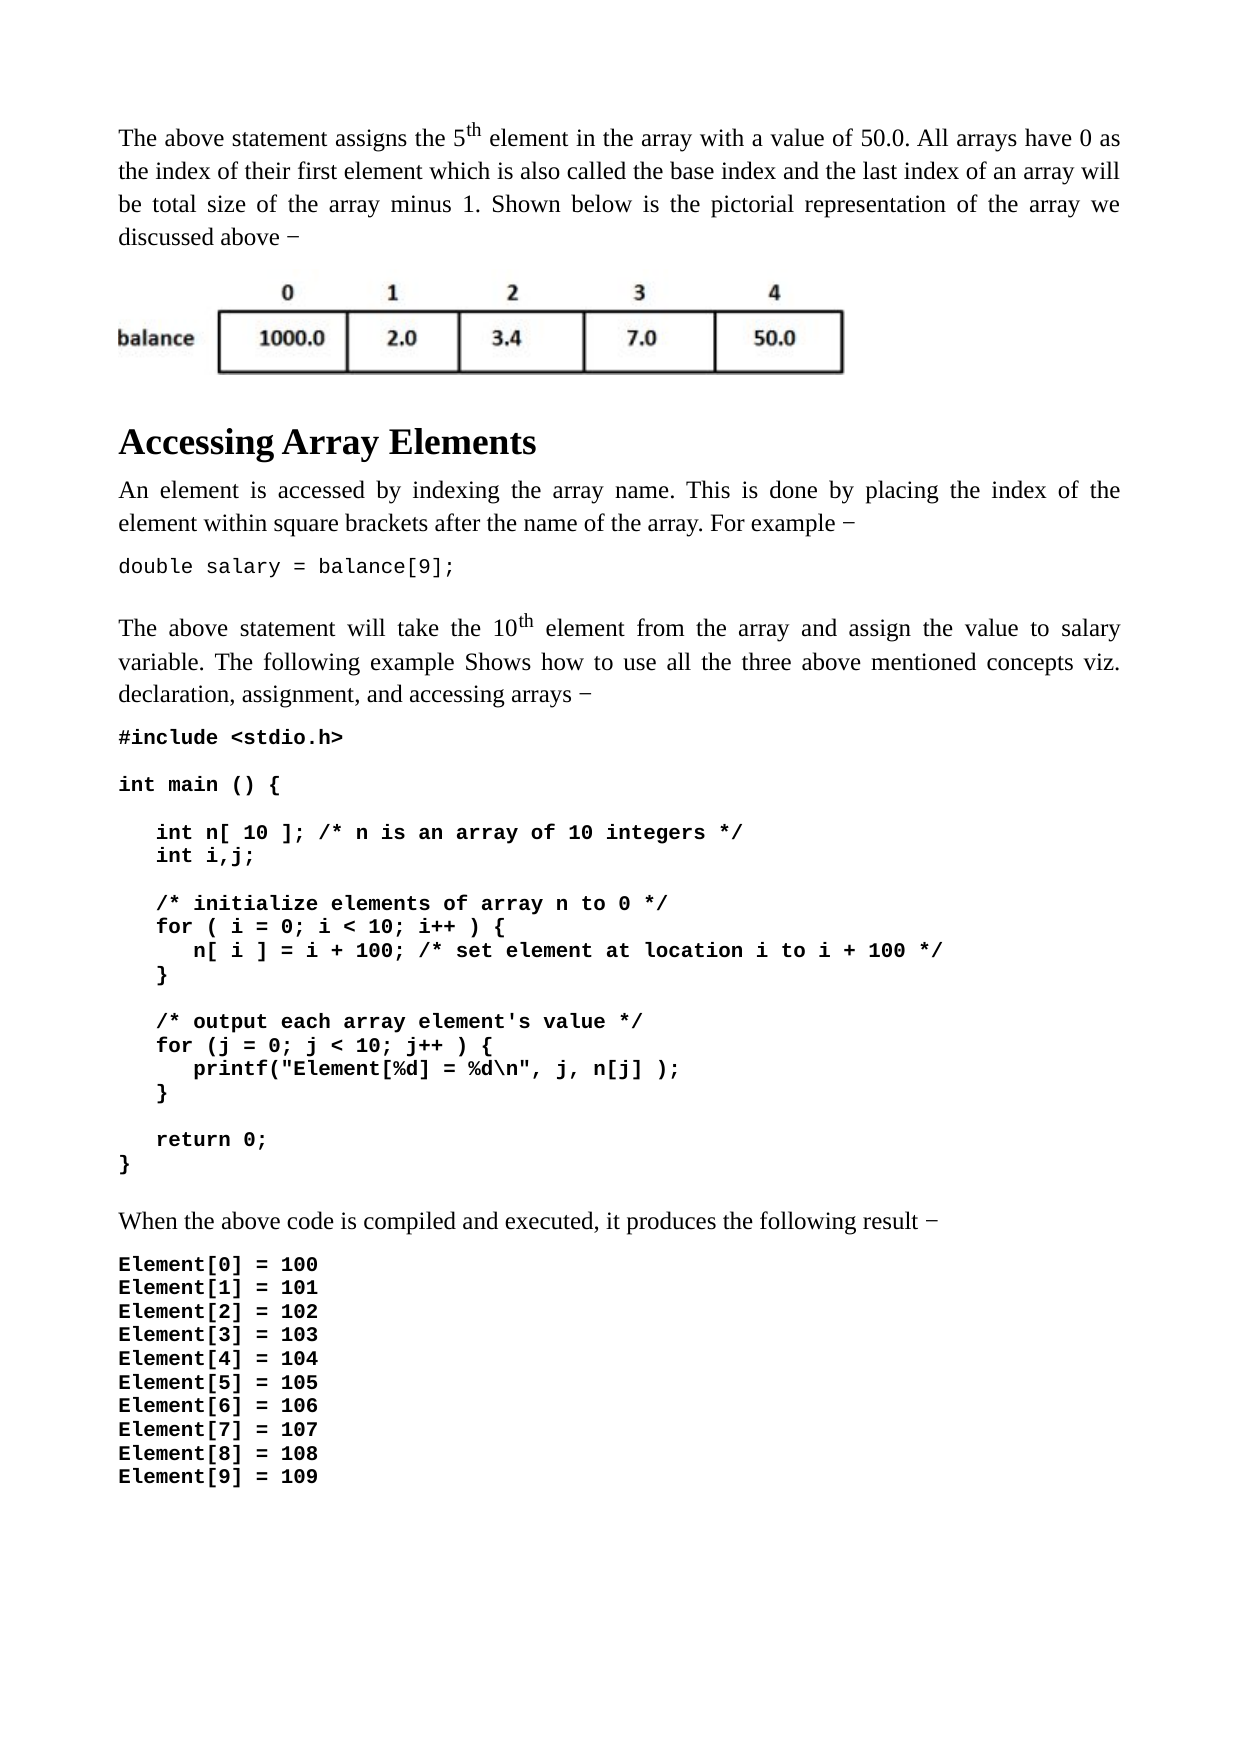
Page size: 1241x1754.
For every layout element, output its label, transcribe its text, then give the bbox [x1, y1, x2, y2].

text int i,j; [118, 845, 1122, 869]
text /* initialize elements of array n to 0 */ [118, 893, 1122, 916]
text return 0; [118, 1129, 1122, 1153]
text /* output each array element's value */ [118, 1011, 1122, 1034]
text An element is accessed by indexing the array name. This is done by placing the index of the element within square brackets after the name of the array. For example − [118, 475, 1122, 537]
text Element[8] = 108 [118, 1443, 1122, 1466]
text } [118, 1153, 1122, 1176]
subtitle Accessing Array Elements [118, 419, 1122, 462]
text int main () { [118, 774, 1122, 798]
text Element[5] = 105 [118, 1372, 1122, 1395]
text When the above code is compiled and executed, it produces the following result − [118, 1206, 1122, 1235]
text Element[1] = 101 [118, 1277, 1122, 1301]
text Element[2] = 102 [118, 1301, 1122, 1324]
text #include <stdio.h> [118, 727, 1122, 751]
text for (j = 0; j < 10; j++ ) { [118, 1034, 1122, 1058]
text Element[3] = 103 [118, 1324, 1122, 1348]
text for ( i = 0; i < 10; i++ ) { [118, 916, 1122, 940]
text } [118, 1082, 1122, 1106]
picture [118, 269, 845, 375]
text double salary = balance[9]; [118, 556, 1122, 579]
text Element[4] = 104 [118, 1348, 1122, 1372]
text int n[ 10 ]; /* n is an array of 10 integers */ [118, 822, 1122, 845]
text Element[7] = 107 [118, 1419, 1122, 1443]
text Element[0] = 100 [118, 1253, 1122, 1277]
text The above statement will take the 10th element from the array and assign the value to salary variable. The following example Shows how to use all the three above mentioned concepts viz. declaration, assignment, and accessing arrays − [118, 609, 1122, 708]
text n[ i ] = i + 100; /* set element at location i to i + 100 */ [118, 940, 1122, 964]
text } [118, 964, 1122, 987]
text Element[9] = 109 [118, 1466, 1122, 1490]
text printf("Element[%d] = %d\n", j, n[j] ); [118, 1058, 1122, 1082]
text Element[6] = 106 [118, 1395, 1122, 1419]
text The above statement assigns the 5th element in the array with a value of 50.0. All arrays have 0 as the index of their first element which is also called the base index and the last index of an array will be total size of the array minus 1. Shown below is the pictorial representation of the array we discussed above − [118, 118, 1122, 251]
